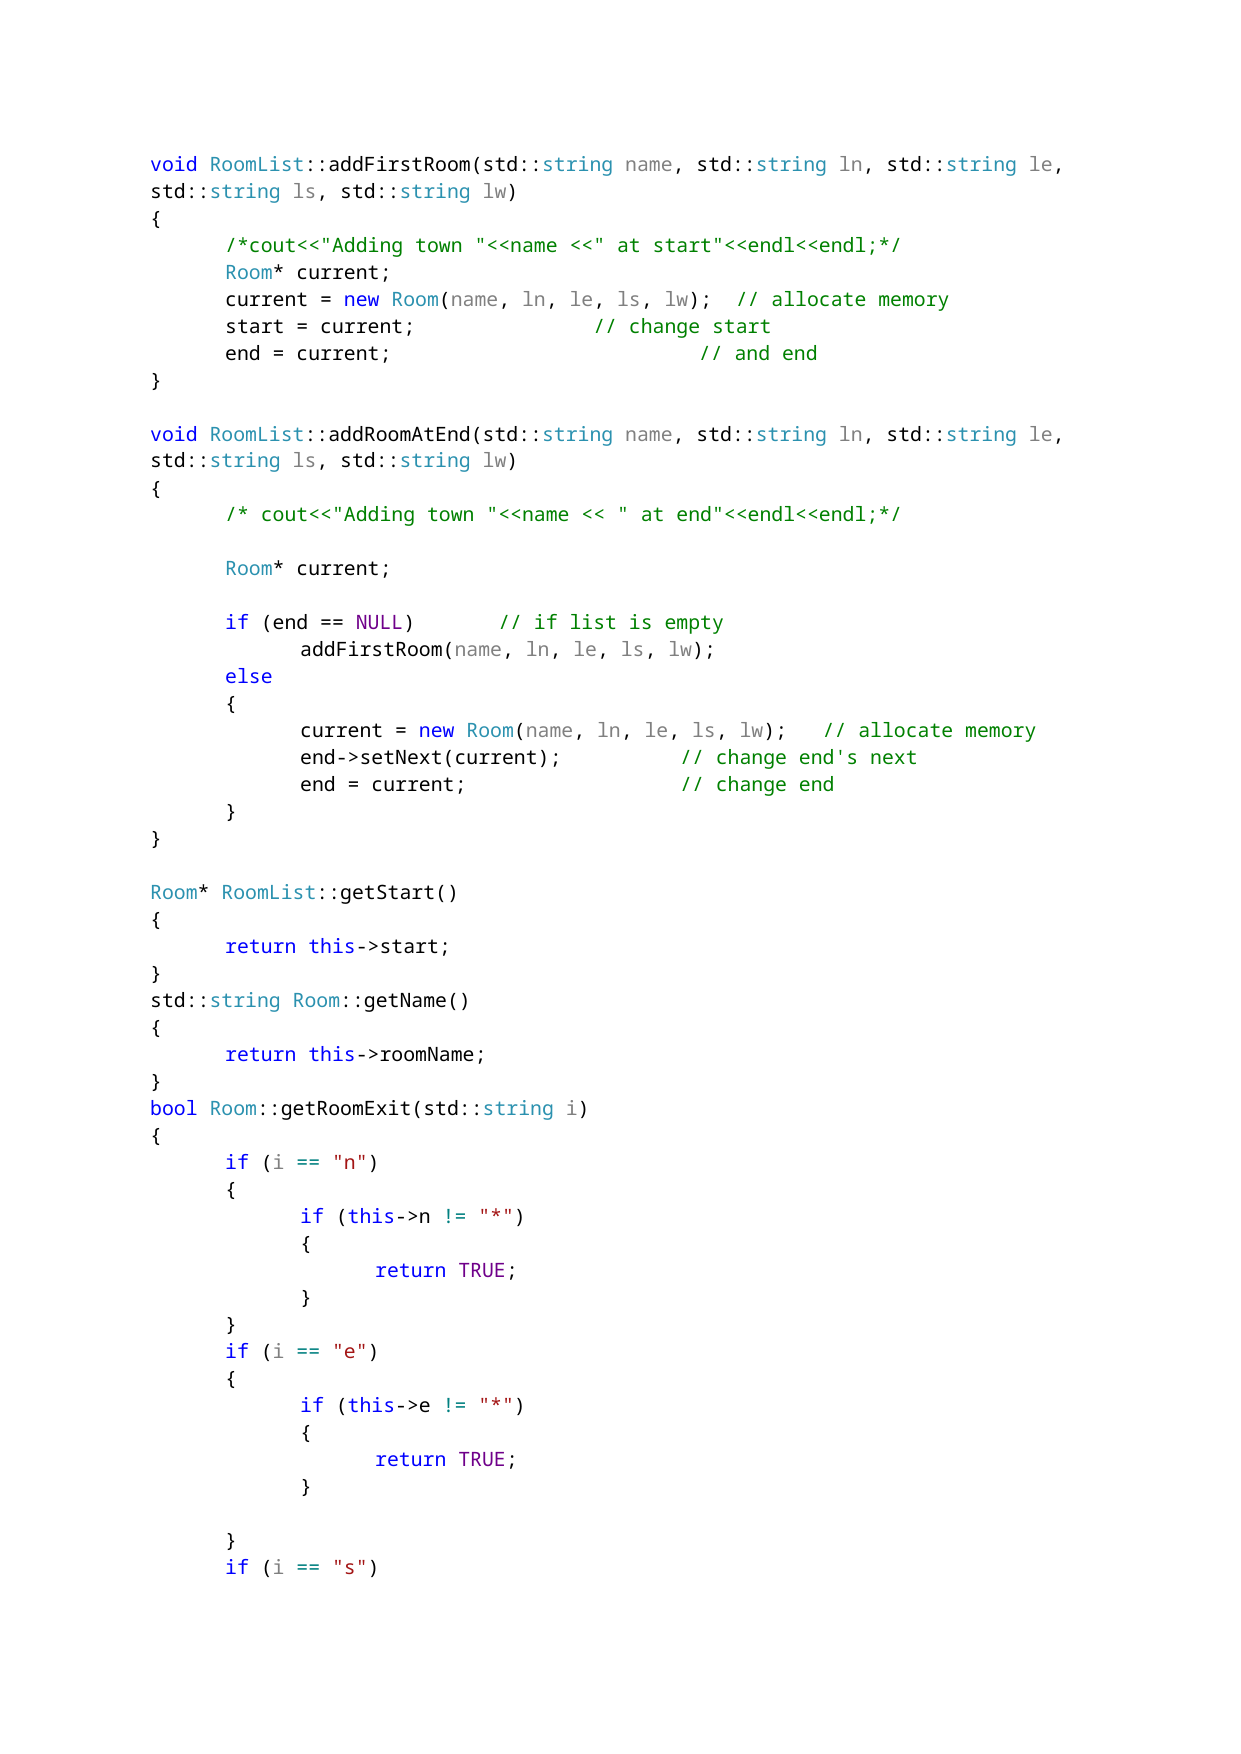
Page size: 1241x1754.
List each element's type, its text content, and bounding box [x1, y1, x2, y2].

text return TRUE; [150, 1445, 1090, 1472]
text } [150, 1472, 1090, 1499]
text { [150, 204, 1090, 231]
text Room* current; [150, 555, 1090, 582]
text if (end == NULL) // if list is empty [150, 609, 1090, 636]
text if (i == "n") [150, 1148, 1090, 1175]
text void RoomList::addRoomAtEnd(std::string name, std::string ln, std::string le, std::string ls, std::string lw) [150, 420, 1090, 474]
text bool Room::getRoomExit(std::string i) [150, 1094, 1090, 1121]
text start = current; // change start [150, 312, 1090, 339]
text end = current; // and end [150, 339, 1090, 366]
text { [150, 1364, 1090, 1391]
text /*cout<<"Adding town "<<name <<" at start"<<endl<<endl;*/ [150, 231, 1090, 258]
text if (this->n != "*") [150, 1202, 1090, 1229]
text Room* RoomList::getStart() [150, 878, 1090, 905]
text return this->start; [150, 932, 1090, 959]
text { [150, 474, 1090, 501]
text return TRUE; [150, 1256, 1090, 1283]
text if (i == "s") [150, 1553, 1090, 1580]
text } [150, 1283, 1090, 1310]
text else [150, 663, 1090, 689]
text { [150, 689, 1090, 717]
text } [150, 959, 1090, 986]
text } [150, 824, 1090, 851]
text { [150, 1418, 1090, 1445]
text addFirstRoom(name, ln, le, ls, lw); [150, 636, 1090, 663]
text if (this->e != "*") [150, 1391, 1090, 1418]
text { [150, 1175, 1090, 1202]
text { [150, 905, 1090, 932]
text end->setNext(current); // change end's next [150, 743, 1090, 771]
text current = new Room(name, ln, le, ls, lw); // allocate memory [150, 285, 1090, 312]
text { [150, 1013, 1090, 1040]
text } [150, 1310, 1090, 1337]
text } [150, 797, 1090, 824]
text std::string Room::getName() [150, 986, 1090, 1013]
text } [150, 366, 1090, 393]
text } [150, 1526, 1090, 1553]
text return this->roomName; [150, 1040, 1090, 1067]
text end = current; // change end [150, 771, 1090, 797]
text current = new Room(name, ln, le, ls, lw); // allocate memory [150, 717, 1090, 743]
text void RoomList::addFirstRoom(std::string name, std::string ln, std::string le, std::string ls, std::string lw) [150, 150, 1090, 204]
text if (i == "e") [150, 1337, 1090, 1364]
text /* cout<<"Adding town "<<name << " at end"<<endl<<endl;*/ [150, 501, 1090, 528]
text Room* current; [150, 258, 1090, 285]
text { [150, 1229, 1090, 1256]
text } [150, 1067, 1090, 1094]
text { [150, 1121, 1090, 1148]
